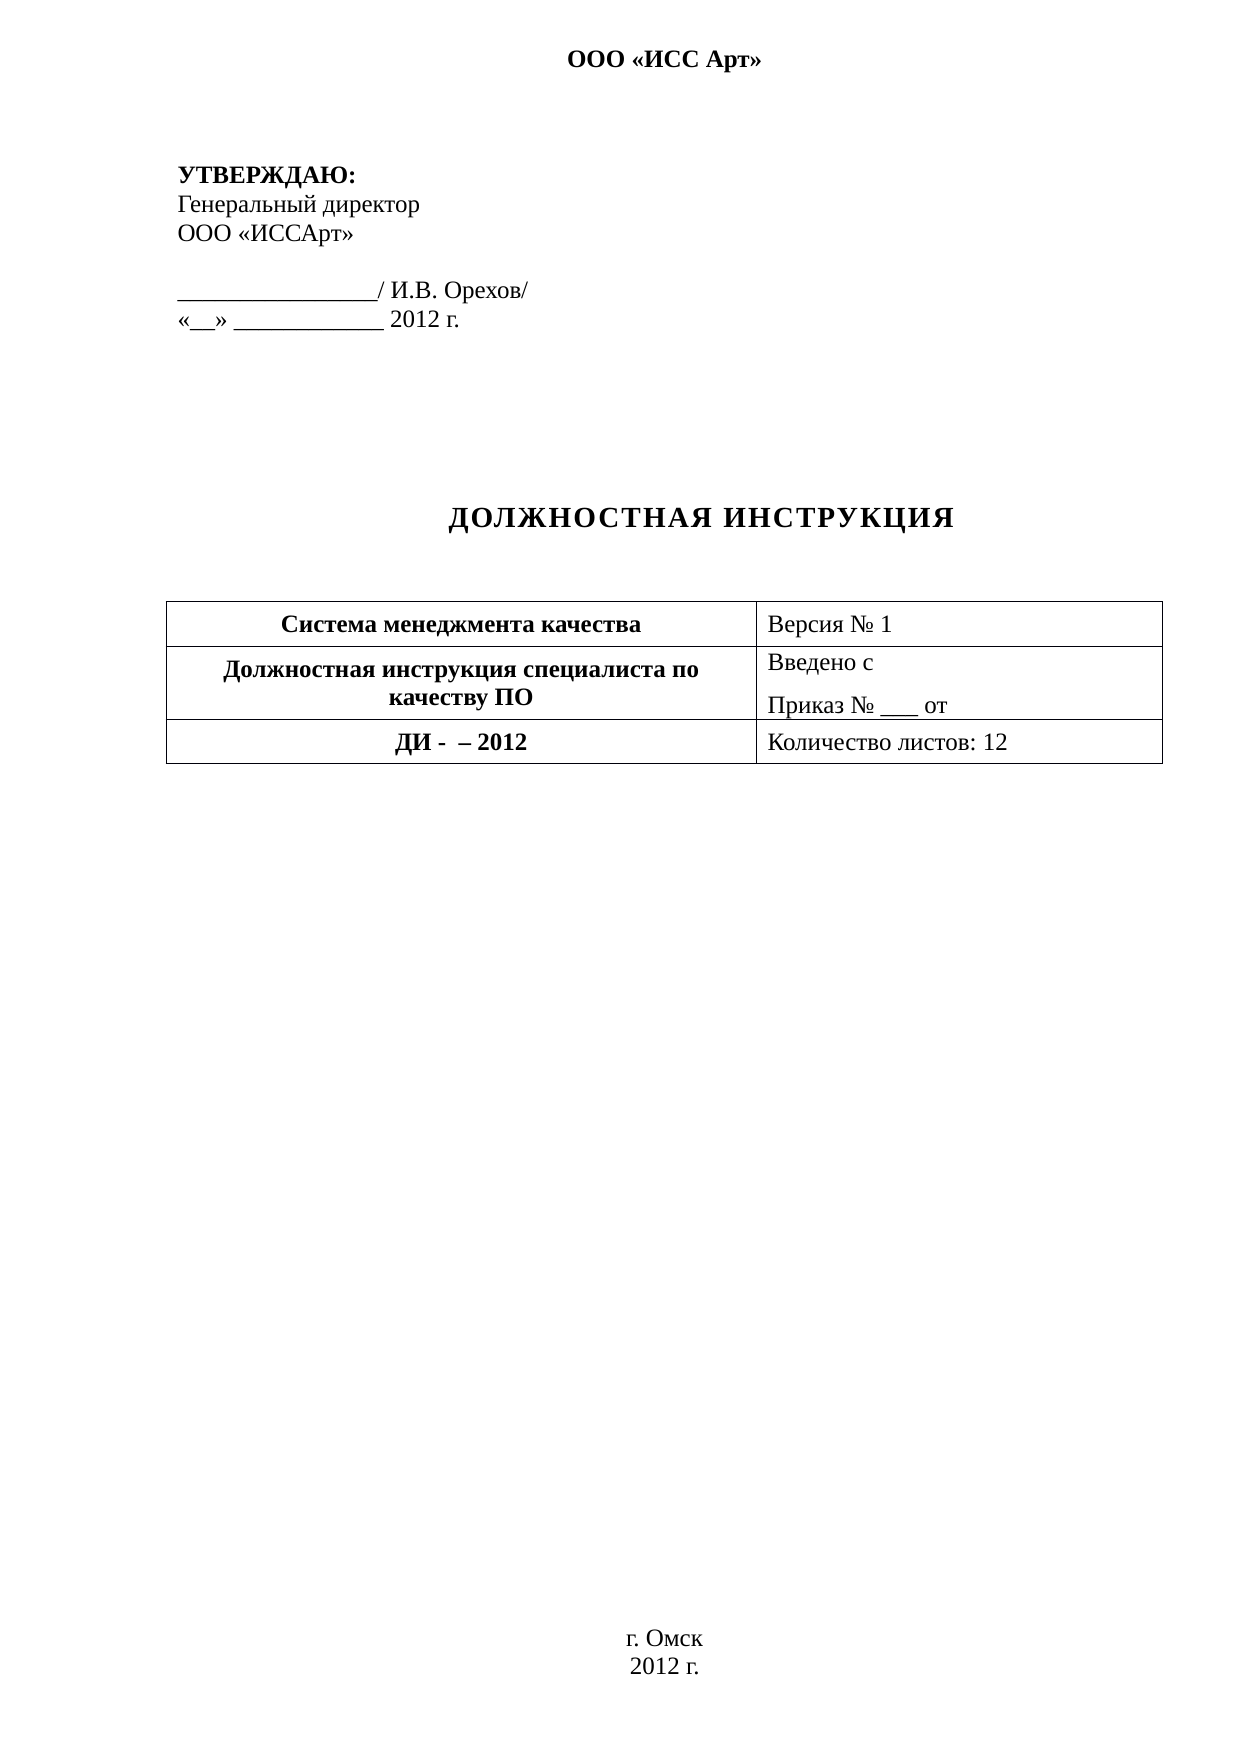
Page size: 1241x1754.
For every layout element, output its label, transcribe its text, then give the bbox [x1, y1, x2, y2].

table_cell Должностная инструкция специалиста по качеству ПО [167, 647, 756, 718]
table_cell ДИ - – 2012 [167, 720, 756, 763]
table_header УТВЕРЖДАЮ: Генеральный директор ООО «ИССАрт» ________________/ И.В. Орехов/ «__» ____________ 2012 г. [166, 160, 609, 333]
table_header Система менеджмента качества [167, 602, 756, 646]
table_cell Введено с Приказ № ___ от [757, 647, 1162, 718]
table_cell Количество листов: 12 [757, 720, 1162, 763]
table_header Версия № 1 [757, 602, 1162, 646]
subtitle ДОЛЖНОСТНАЯ ИНСТРУКЦИЯ [177, 500, 1152, 534]
